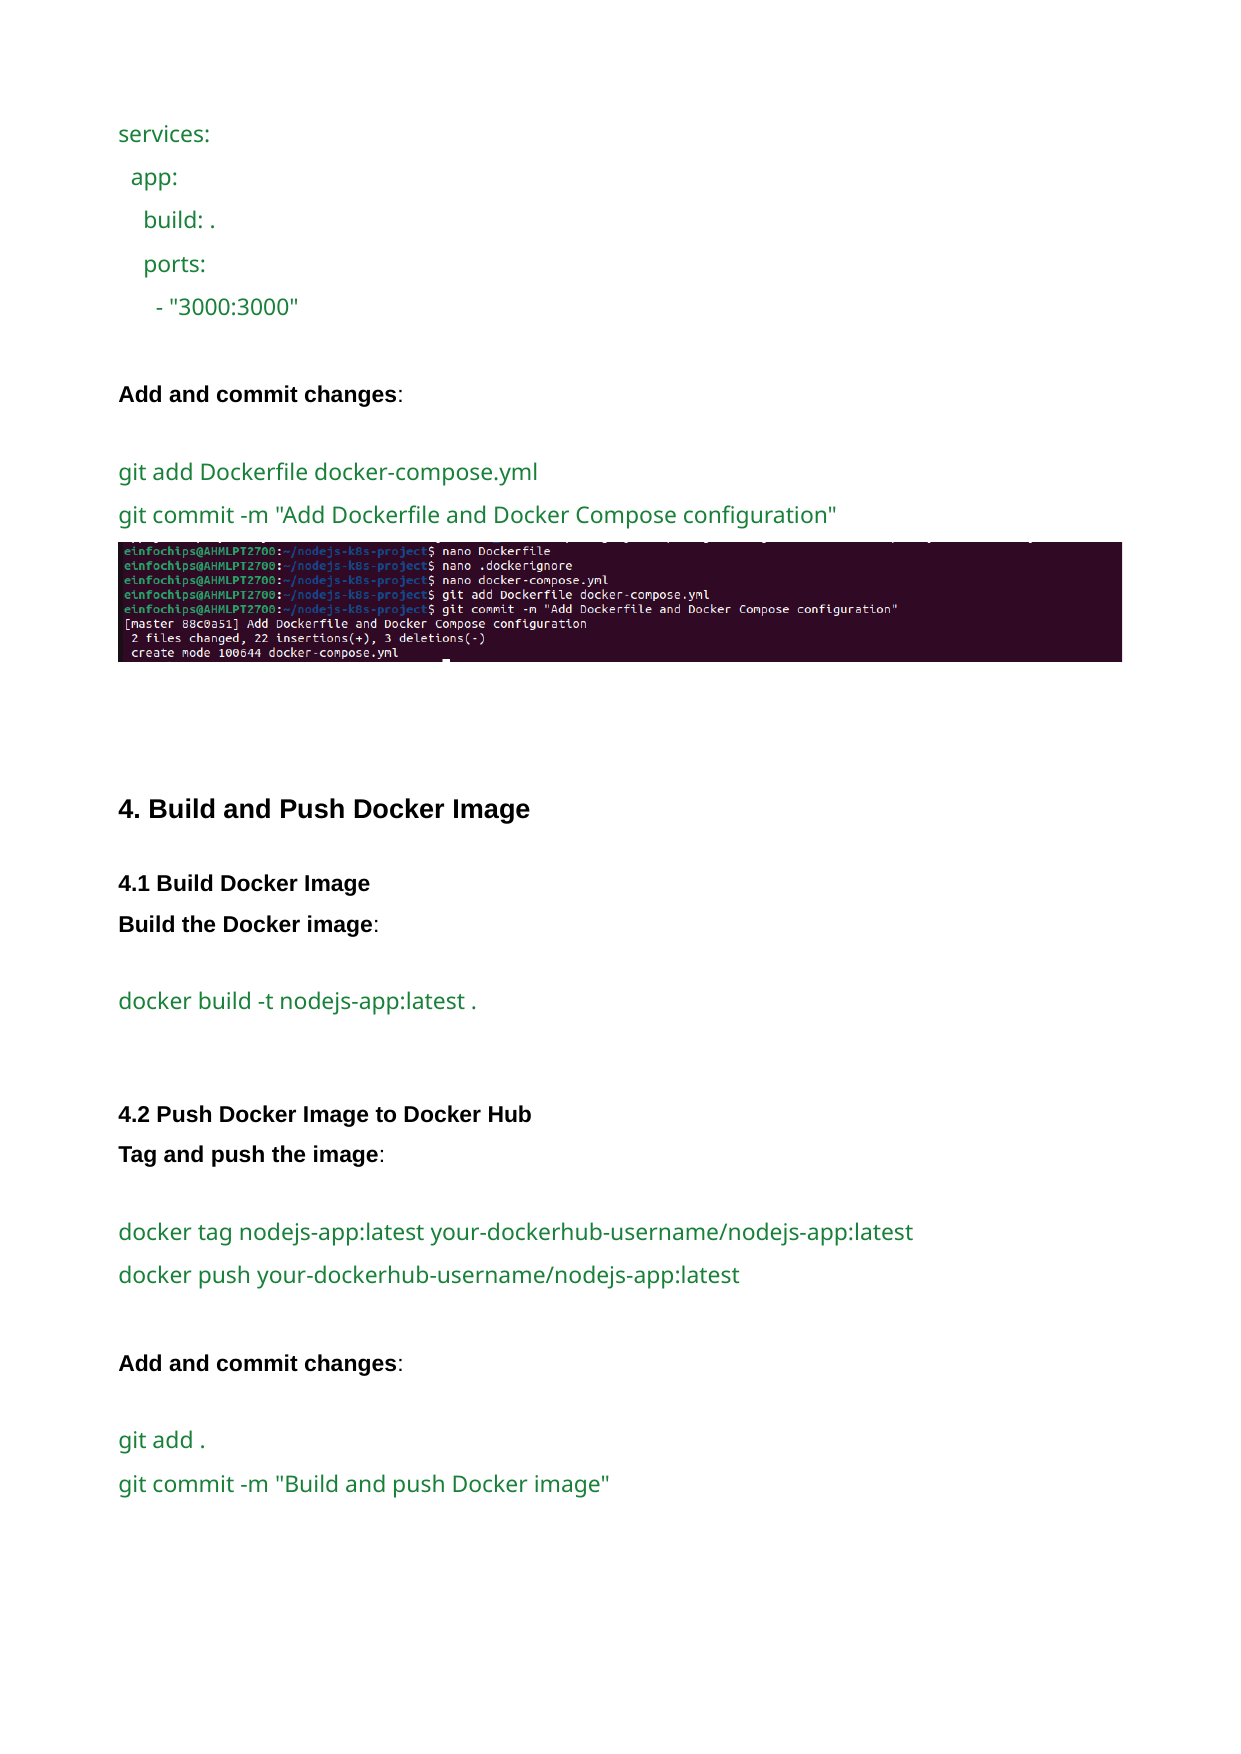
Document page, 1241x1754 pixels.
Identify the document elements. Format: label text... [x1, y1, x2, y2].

text git commit -m "Add Dockerfile and Docker Compose configuration" [118, 499, 1122, 530]
subtitle 4. Build and Push Docker Image [118, 793, 1122, 825]
text app: [118, 161, 1122, 192]
text Tag and push the image: docker tag nodejs-app:latest your-dockerhub-username/nodejs-app:latest [118, 1141, 1122, 1247]
subtitle 4.1 Build Docker Image [118, 870, 1122, 896]
text git commit -m "Build and push Docker image" [118, 1467, 1122, 1499]
text Add and commit changes: git add Dockerfile docker-compose.yml [118, 381, 1122, 487]
text docker push your-dockerhub-username/nodejs-app:latest [118, 1259, 1122, 1290]
subtitle 4.2 Push Docker Image to Docker Hub [118, 1101, 1122, 1127]
text Add and commit changes: git add . [118, 1350, 1122, 1456]
text - "3000:3000" [118, 291, 1122, 322]
text Build the Docker image: docker build -t nodejs-app:latest . [118, 911, 1122, 1016]
text build: . [118, 204, 1122, 236]
picture [118, 542, 1123, 662]
text services: [118, 118, 1122, 149]
text ports: [118, 247, 1122, 279]
